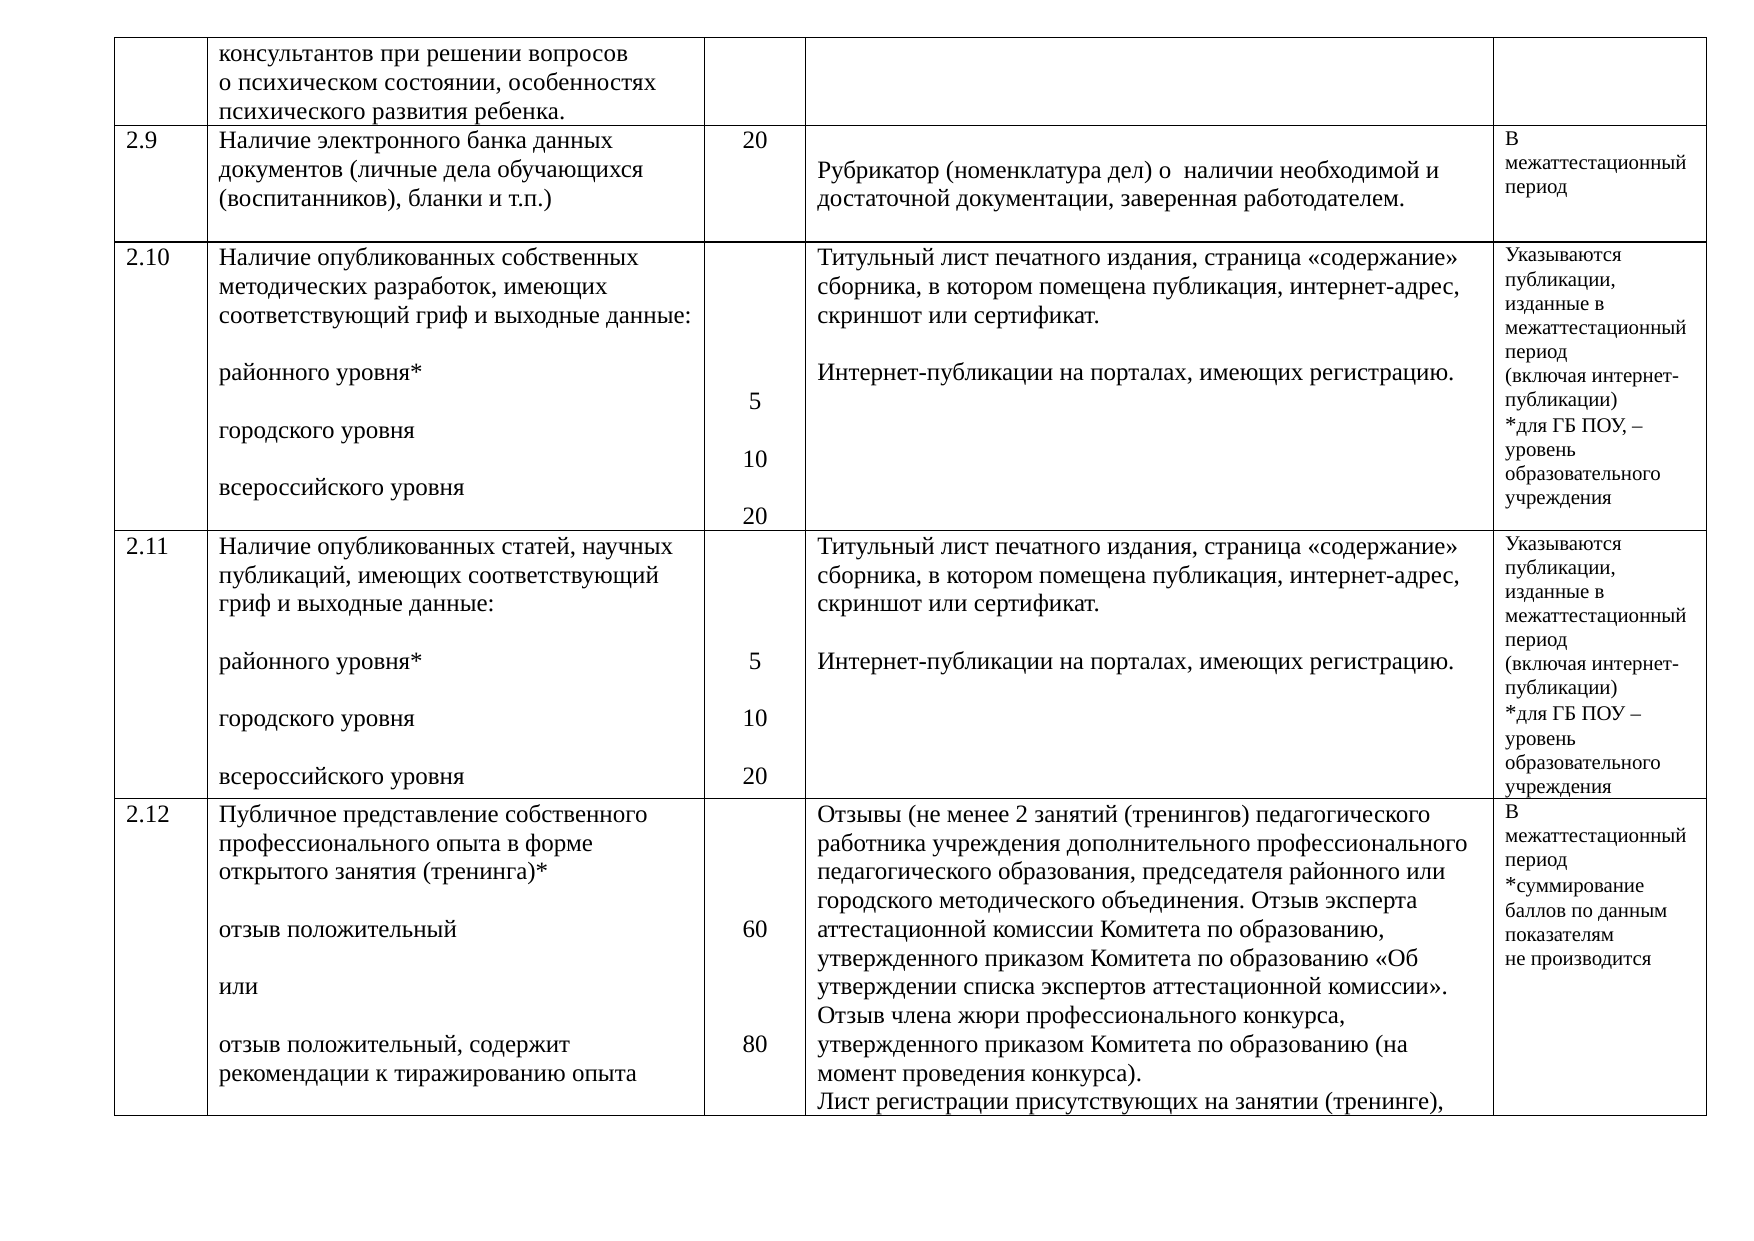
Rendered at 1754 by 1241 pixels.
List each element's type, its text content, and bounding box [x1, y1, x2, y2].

table_cell 2.12 [115, 799, 207, 1115]
table_cell [806, 38, 1493, 124]
table_cell Титульный лист печатного издания, страница «содержание» сборника, в котором помещена публикация, интернет-адрес, скриншот или сертификат. Интернет-публикации на порталах, имеющих регистрацию. [806, 243, 1493, 530]
table_cell Отзывы (не менее 2 занятий (тренингов) педагогического работника учреждения дополнительного профессионального педагогического образования, председателя районного или городского методического объединения. Отзыв эксперта аттестационной комиссии Комитета по образованию, утвержденного приказом Комитета по образованию «Об утверждении списка экспертов аттестационной комиссии». Отзыв члена жюри профессионального конкурса, утвержденного приказом Комитета по образованию (на момент проведения конкурса). Лист регистрации присутствующих на занятии (тренинге), [806, 799, 1493, 1115]
table_cell Рубрикатор (номенклатура дел) о наличии необходимой и достаточной документации, заверенная работодателем. [806, 126, 1493, 241]
table_cell 2.9 [115, 126, 207, 241]
table_cell [115, 38, 207, 124]
table_cell [1494, 38, 1706, 124]
table_cell В межаттестационный период *суммирование баллов по данным показателям не производится [1494, 799, 1706, 1115]
table_cell консультантов при решении вопросов о психическом состоянии, особенностях психического развития ребенка. [208, 38, 704, 124]
table_cell 2.10 [115, 243, 207, 530]
table_cell Публичное представление собственного профессионального опыта в форме открытого занятия (тренинга)* отзыв положительный или отзыв положительный, содержит рекомендации к тиражированию опыта [208, 799, 704, 1115]
table_cell 60 80 [705, 799, 805, 1115]
table_cell 5 10 20 [705, 531, 805, 798]
table_cell Наличие опубликованных статей, научных публикаций, имеющих соответствующий гриф и выходные данные: районного уровня* городского уровня всероссийского уровня [208, 531, 704, 798]
table_cell Наличие опубликованных собственных методических разработок, имеющих соответствующий гриф и выходные данные: районного уровня* городского уровня всероссийского уровня [208, 243, 704, 530]
table_cell В межаттестационный период [1494, 126, 1706, 241]
table_cell 20 [705, 126, 805, 241]
table_cell [705, 38, 805, 124]
table_cell Наличие электронного банка данных документов (личные дела обучающихся (воспитанников), бланки и т.п.) [208, 126, 704, 241]
table_cell 2.11 [115, 531, 207, 798]
table_cell Указываются публикации, изданные в межаттестационный период (включая интернет-публикации) *для ГБ ПОУ, – уровень образовательного учреждения [1494, 243, 1706, 530]
table_cell 5 10 20 [705, 243, 805, 530]
table_cell Титульный лист печатного издания, страница «содержание» сборника, в котором помещена публикация, интернет-адрес, скриншот или сертификат. Интернет-публикации на порталах, имеющих регистрацию. [806, 531, 1493, 798]
table_cell Указываются публикации, изданные в межаттестационный период (включая интернет-публикации) *для ГБ ПОУ – уровень образовательного учреждения [1494, 531, 1706, 798]
